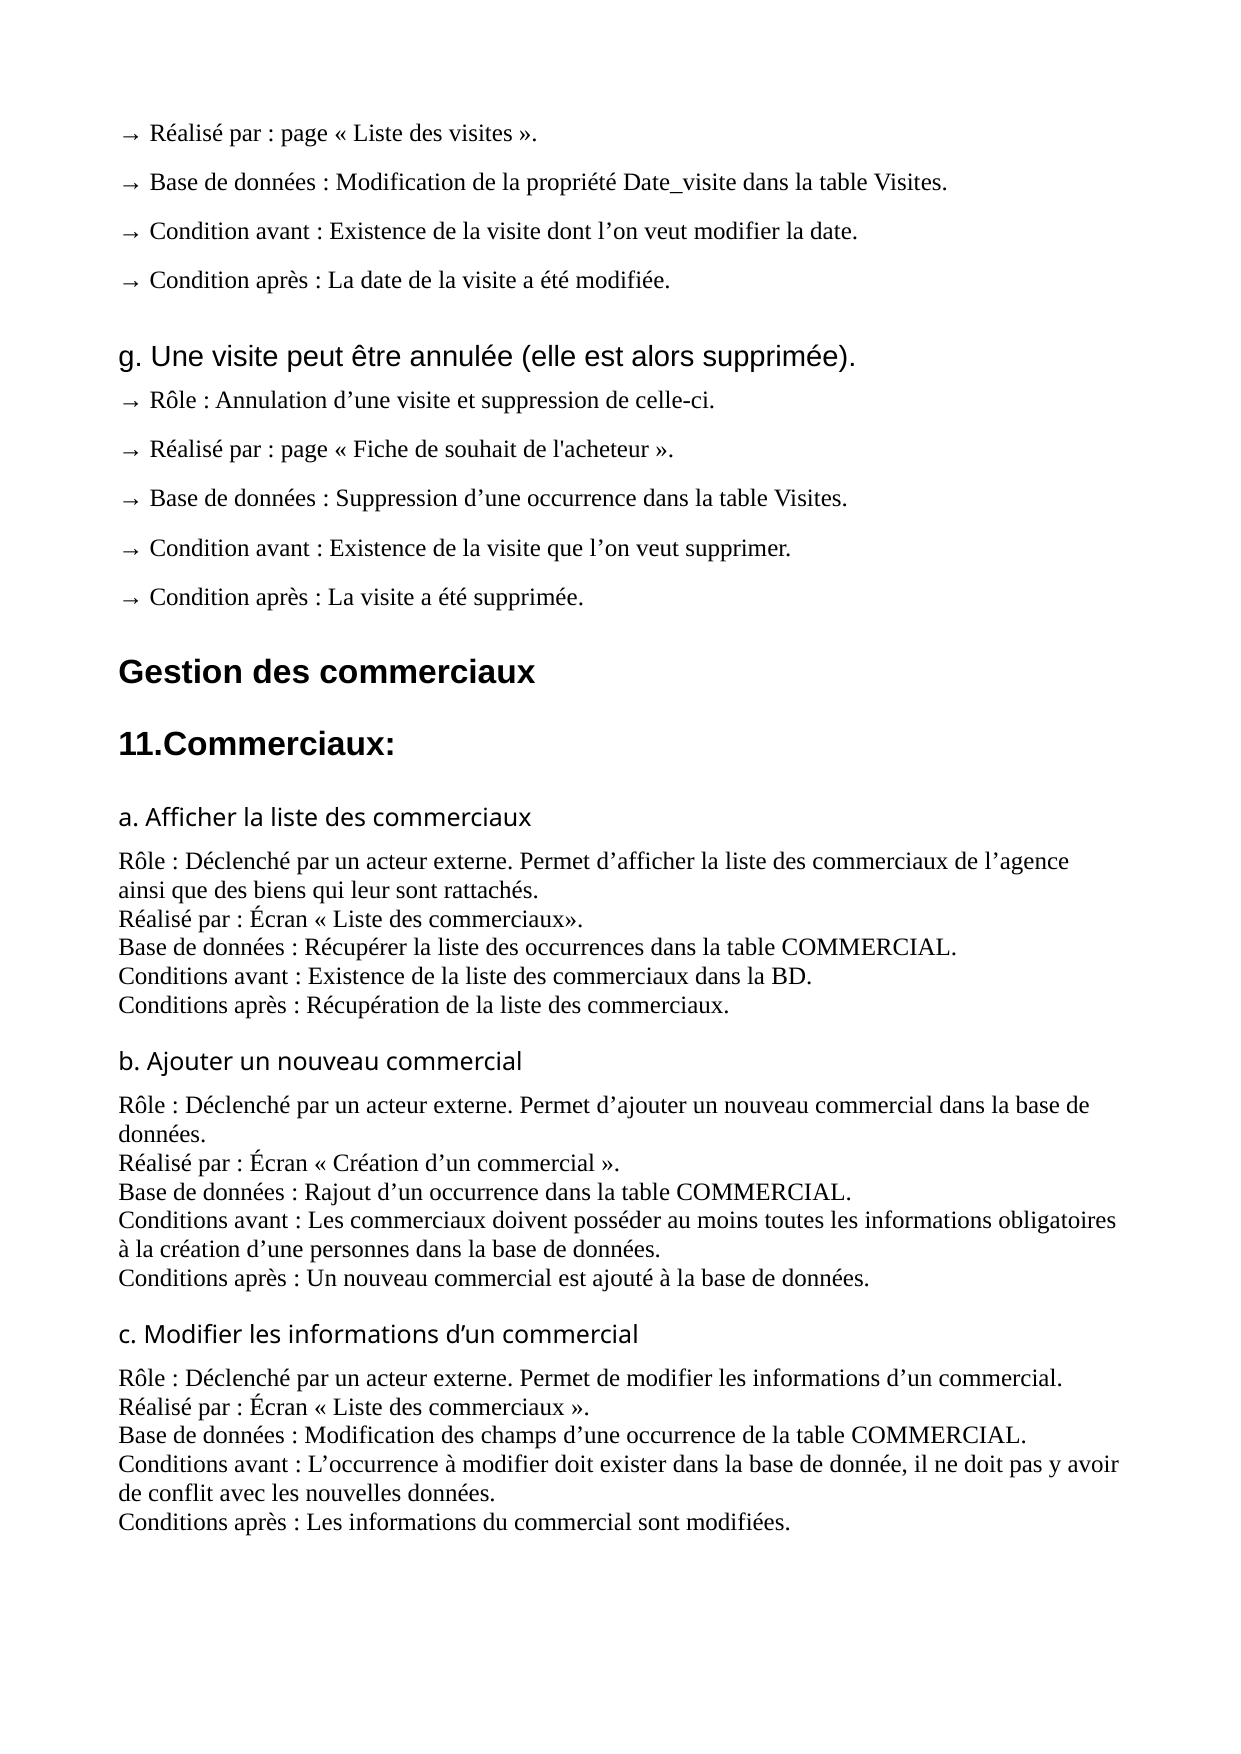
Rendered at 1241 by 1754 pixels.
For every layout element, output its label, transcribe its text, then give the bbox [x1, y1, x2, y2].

text Réalisé par : Écran « Création d’un commercial ». [118, 1148, 1122, 1177]
text Rôle : Déclenché par un acteur externe. Permet de modifier les informations d’un commercial. [118, 1363, 1122, 1392]
text Conditions après : Un nouveau commercial est ajouté à la base de données. [118, 1263, 1122, 1292]
subtitle b. Ajouter un nouveau commercial [118, 1044, 1122, 1078]
text → Réalisé par : page « Liste des visites ». [118, 118, 1122, 147]
text Conditions avant : L’occurrence à modifier doit exister dans la base de donnée, il ne doit pas y avoir de conflit avec les nouvelles données. [118, 1449, 1122, 1507]
text Réalisé par : Écran « Liste des commerciaux». [118, 904, 1122, 932]
subtitle c. Modifier les informations d’un commercial [118, 1317, 1122, 1351]
text → Condition avant : Existence de la visite dont l’on veut modifier la date. [118, 216, 1122, 245]
text Rôle : Déclenché par un acteur externe. Permet d’ajouter un nouveau commercial dans la base de données. [118, 1090, 1122, 1148]
text Base de données : Récupérer la liste des occurrences dans la table COMMERCIAL. [118, 932, 1122, 961]
text Conditions après : Récupération de la liste des commerciaux. [118, 990, 1122, 1019]
text → Condition après : La date de la visite a été modifiée. [118, 265, 1122, 294]
text Conditions avant : Les commerciaux doivent posséder au moins toutes les informations obligatoires à la création d’une personnes dans la base de données. [118, 1205, 1122, 1263]
subtitle 11.Commerciaux: [118, 723, 1122, 762]
subtitle Gestion des commerciaux [118, 652, 1122, 690]
text → Base de données : Suppression d’une occurrence dans la table Visites. [118, 483, 1122, 512]
text → Base de données : Modification de la propriété Date_visite dans la table Visites. [118, 167, 1122, 196]
text → Condition après : La visite a été supprimée. [118, 582, 1122, 610]
subtitle a. Afficher la liste des commerciaux [118, 800, 1122, 834]
text → Rôle : Annulation d’une visite et suppression de celle-ci. [118, 385, 1122, 414]
text Conditions après : Les informations du commercial sont modifiées. [118, 1507, 1122, 1536]
text → Condition avant : Existence de la visite que l’on veut supprimer. [118, 533, 1122, 561]
text Conditions avant : Existence de la liste des commerciaux dans la BD. [118, 961, 1122, 990]
subtitle g. Une visite peut être annulée (elle est alors supprimée). [118, 339, 1122, 373]
text Rôle : Déclenché par un acteur externe. Permet d’afficher la liste des commerciaux de l’agence ainsi que des biens qui leur sont rattachés. [118, 846, 1122, 904]
text Base de données : Modification des champs d’une occurrence de la table COMMERCIAL. [118, 1421, 1122, 1449]
text Base de données : Rajout d’un occurrence dans la table COMMERCIAL. [118, 1177, 1122, 1205]
text → Réalisé par : page « Fiche de souhait de l'acheteur ». [118, 434, 1122, 463]
text Réalisé par : Écran « Liste des commerciaux ». [118, 1392, 1122, 1421]
